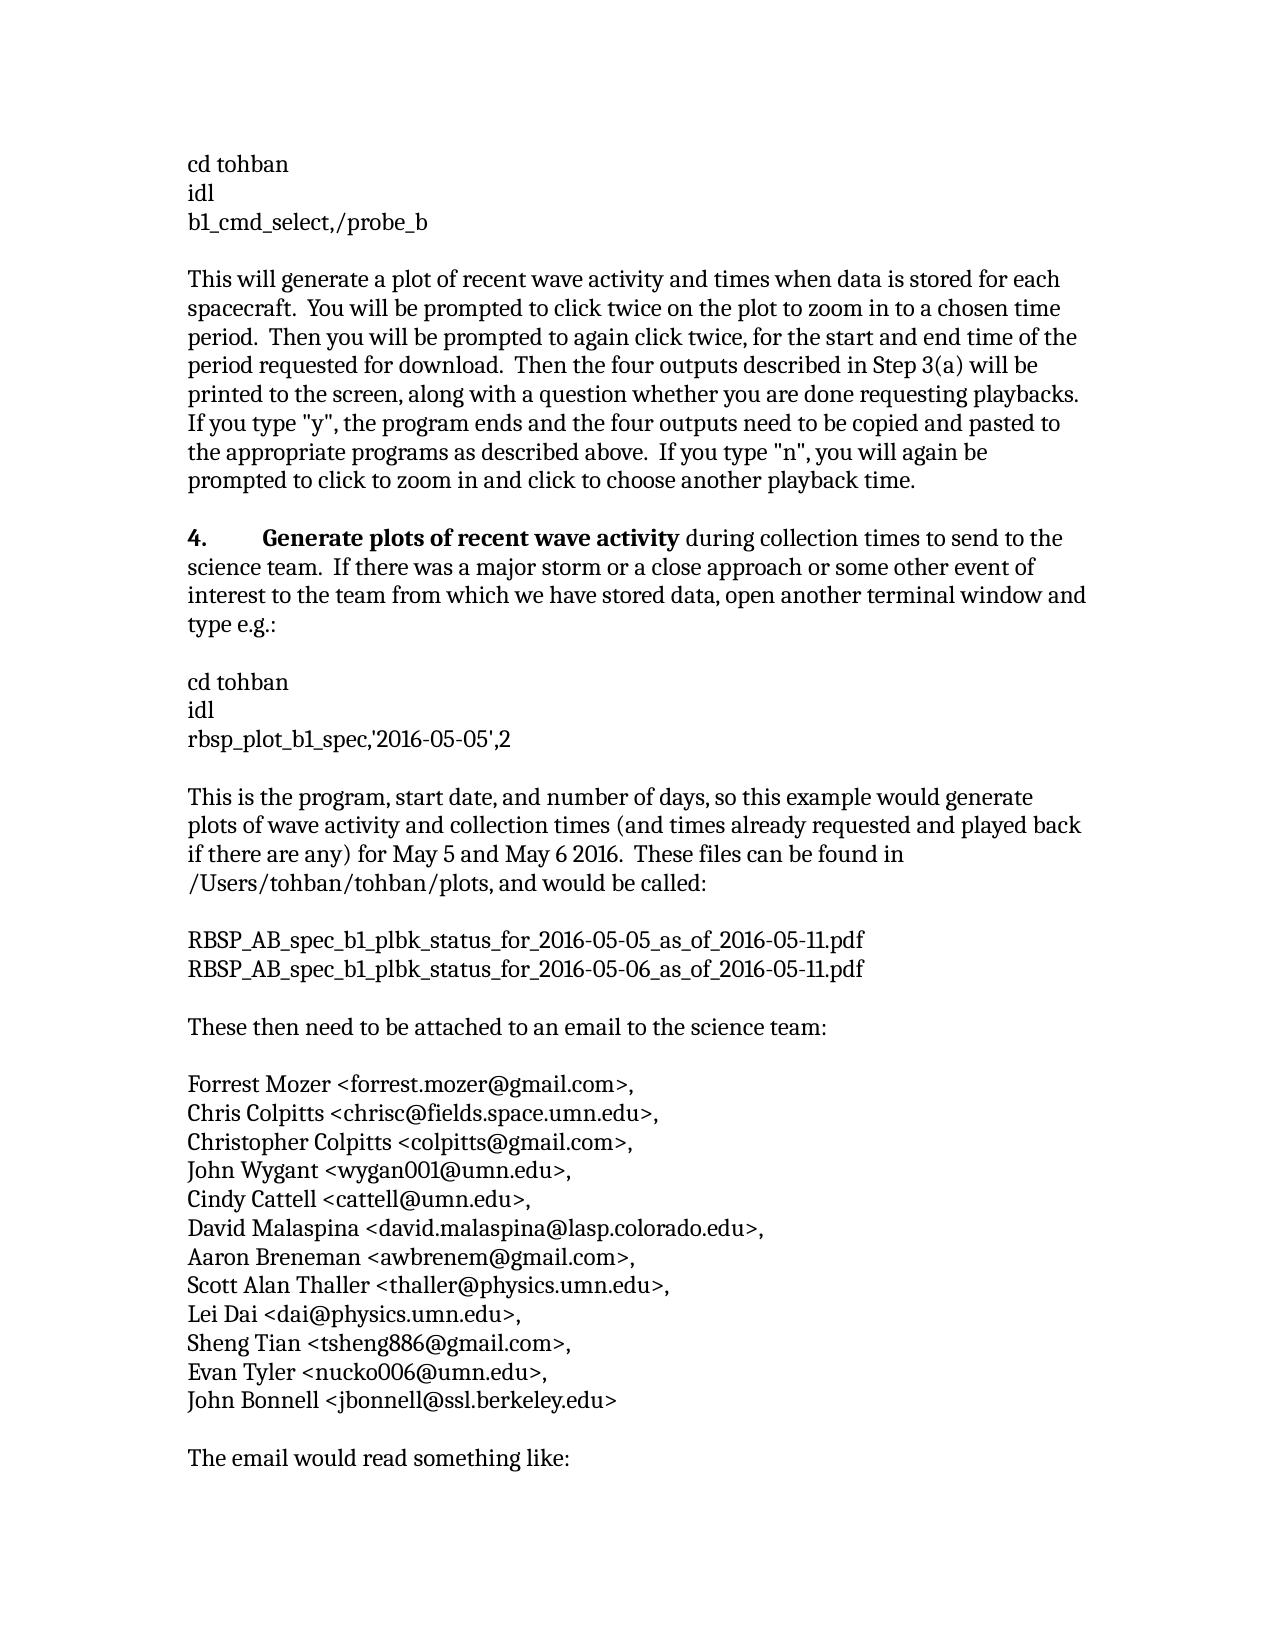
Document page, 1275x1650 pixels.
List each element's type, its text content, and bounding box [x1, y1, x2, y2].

text This will generate a plot of recent wave activity and times when data is stored for each spacecraft. You will be prompted to click twice on the plot to zoom in to a chosen time period. Then you will be prompted to again click twice, for the start and end time of the period requested for download. Then the four outputs described in Step 3(a) will be printed to the screen, along with a question whether you are done requesting playbacks. If you type "y", the program ends and the four outputs need to be copied and pasted to the appropriate programs as described above. If you type "n", you will again be prompted to click to zoom in and click to choose another playback time. [187, 265, 1087, 495]
text idl [187, 696, 1087, 725]
text RBSP_AB_spec_b1_plbk_status_for_2016-05-06_as_of_2016-05-11.pdf [187, 955, 1087, 984]
text idl [187, 179, 1087, 207]
text cd tohban [187, 150, 1087, 179]
text rbsp_plot_b1_spec,'2016-05-05',2 [187, 725, 1087, 754]
text 4. Generate plots of recent wave activity during collection times to send to the science team. If there was a major storm or a close approach or some other event of interest to the team from which we have stored data, open another terminal window and type e.g.: [187, 524, 1087, 639]
text Forrest Mozer <forrest.mozer@gmail.com>, Chris Colpitts <chrisc@fields.space.umn.edu>, Christopher Colpitts <colpitts@gmail.com>, John Wygant <wygan001@umn.edu>, Cindy Cattell <cattell@umn.edu>, David Malaspina <david.malaspina@lasp.colorado.edu>, Aaron Breneman <awbrenem@gmail.com>, Scott Alan Thaller <thaller@physics.umn.edu>, Lei Dai <dai@physics.umn.edu>, Sheng Tian <tsheng886@gmail.com>, Evan Tyler <nucko006@umn.edu>, John Bonnell <jbonnell@ssl.berkeley.edu> [187, 1070, 1087, 1415]
text b1_cmd_select,/probe_b [187, 207, 1087, 236]
text The email would read something like: [187, 1444, 1087, 1472]
text RBSP_AB_spec_b1_plbk_status_for_2016-05-05_as_of_2016-05-11.pdf [187, 926, 1087, 955]
text cd tohban [187, 667, 1087, 696]
text These then need to be attached to an email to the science team: [187, 1012, 1087, 1041]
text This is the program, start date, and number of days, so this example would generate plots of wave activity and collection times (and times already requested and played back if there are any) for May 5 and May 6 2016. These files can be found in /Users/tohban/tohban/plots, and would be called: [187, 782, 1087, 897]
